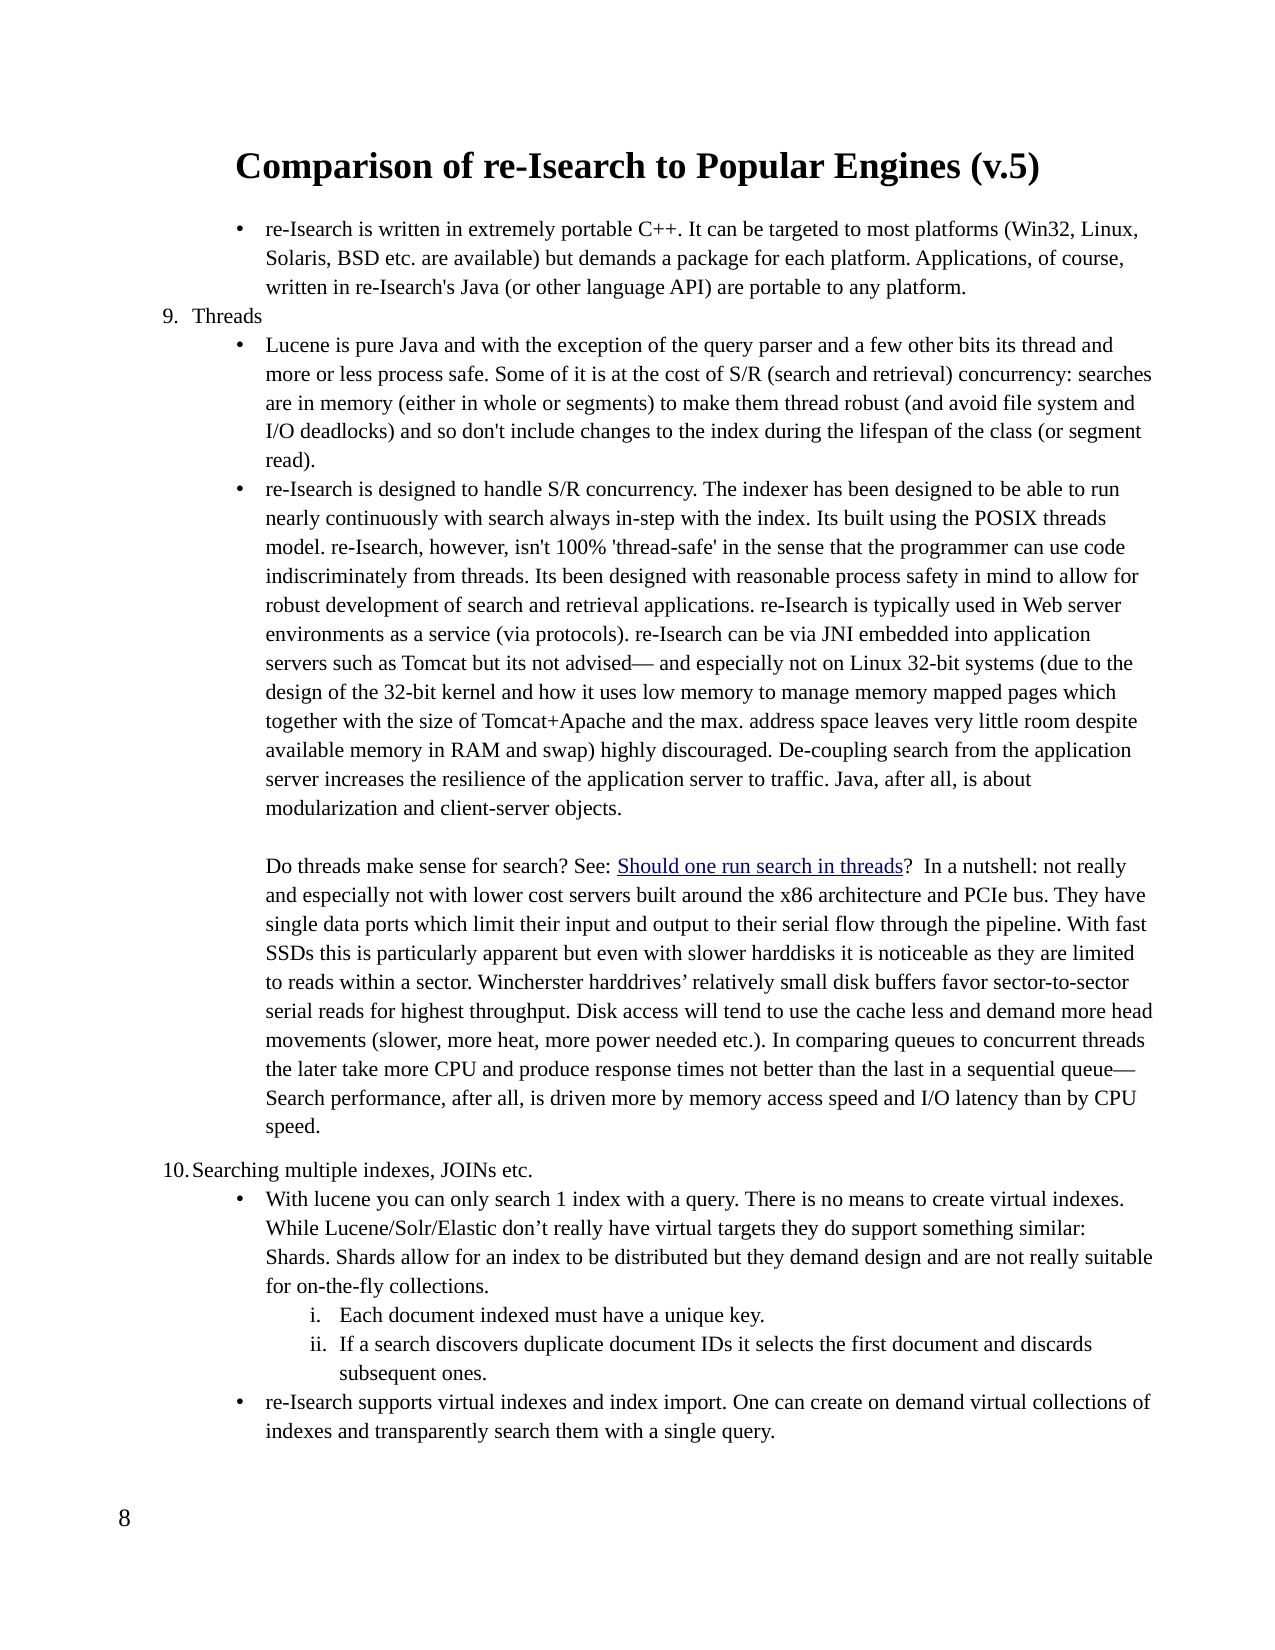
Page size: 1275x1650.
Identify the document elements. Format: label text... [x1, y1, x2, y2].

list With lucene you can only search 1 index with a query. There is no means to create virtual indexes. While Lucene/Solr/Elastic don’t really have virtual targets they do support something similar: Shards. Shards allow for an index to be distributed but they demand design and are not really suitable for on-the-fly collections. [236, 1186, 1157, 1298]
list re-Isearch is written in extremely portable C++. It can be targeted to most platforms (Win32, Linux, Solaris, BSD etc. are available) but demands a package for each platform. Applications, of course, written in re-Isearch's Java (or other language API) are portable to any platform. [236, 216, 1157, 299]
list Each document indexed must have a unique key. [309, 1302, 1157, 1327]
list Threads [162, 303, 1157, 328]
list If a search discovers duplicate document IDs it selects the first document and discards subsequent ones. [309, 1331, 1157, 1385]
list Lucene is pure Java and with the exception of the query parser and a few other bits its thread and more or less process safe. Some of it is at the cost of S/R (search and retrieval) concurrency: searches are in memory (either in whole or segments) to make them thread robust (and avoid file system and I/O deadlocks) and so don't include changes to the index during the lifespan of the class (or segment read). [236, 332, 1157, 473]
list re-Isearch is designed to handle S/R concurrency. The indexer has been designed to be able to run nearly continuously with search always in-step with the index. Its built using the POSIX threads model. re-Isearch, however, isn't 100% 'thread-safe' in the sense that the programmer can use code indiscriminately from threads. Its been designed with reasonable process safety in mind to allow for robust development of search and retrieval applications. re-Isearch is typically used in Web server environments as a service (via protocols). re-Isearch can be via JNI embedded into application servers such as Tomcat but its not advised— and especially not on Linux 32-bit systems (due to the design of the 32-bit kernel and how it uses low memory to manage memory mapped pages which together with the size of Tomcat+Apache and the max. address space leaves very little room despite available memory in RAM and swap) highly discouraged. De-coupling search from the application server increases the resilience of the application server to traffic. Java, after all, is about modularization and client-server objects. [236, 476, 1157, 820]
list Searching multiple indexes, JOINs etc. [162, 1157, 1157, 1182]
list re-Isearch supports virtual indexes and index import. One can create on demand virtual collections of indexes and transparently search them with a single query. [236, 1389, 1157, 1443]
list Do threads make sense for search? See: Should one run search in threads? In a nutshell: not really and especially not with lower cost servers built around the x86 architecture and PCIe bus. They have single data ports which limit their input and output to their serial flow through the pipeline. With fast SSDs this is particularly apparent but even with slower harddisks it is noticeable as they are limited to reads within a sector. Wincherster harddrives’ relatively small disk buffers favor sector-to-sector serial reads for highest throughput. Disk access will tend to use the cache less and demand more head movements (slower, more heat, more power needed etc.). In comparing queues to concurrent threads the later take more CPU and produce response times not better than the last in a sequential queue— Search performance, after all, is driven more by memory access speed and I/O latency than by CPU speed. [236, 824, 1157, 1139]
